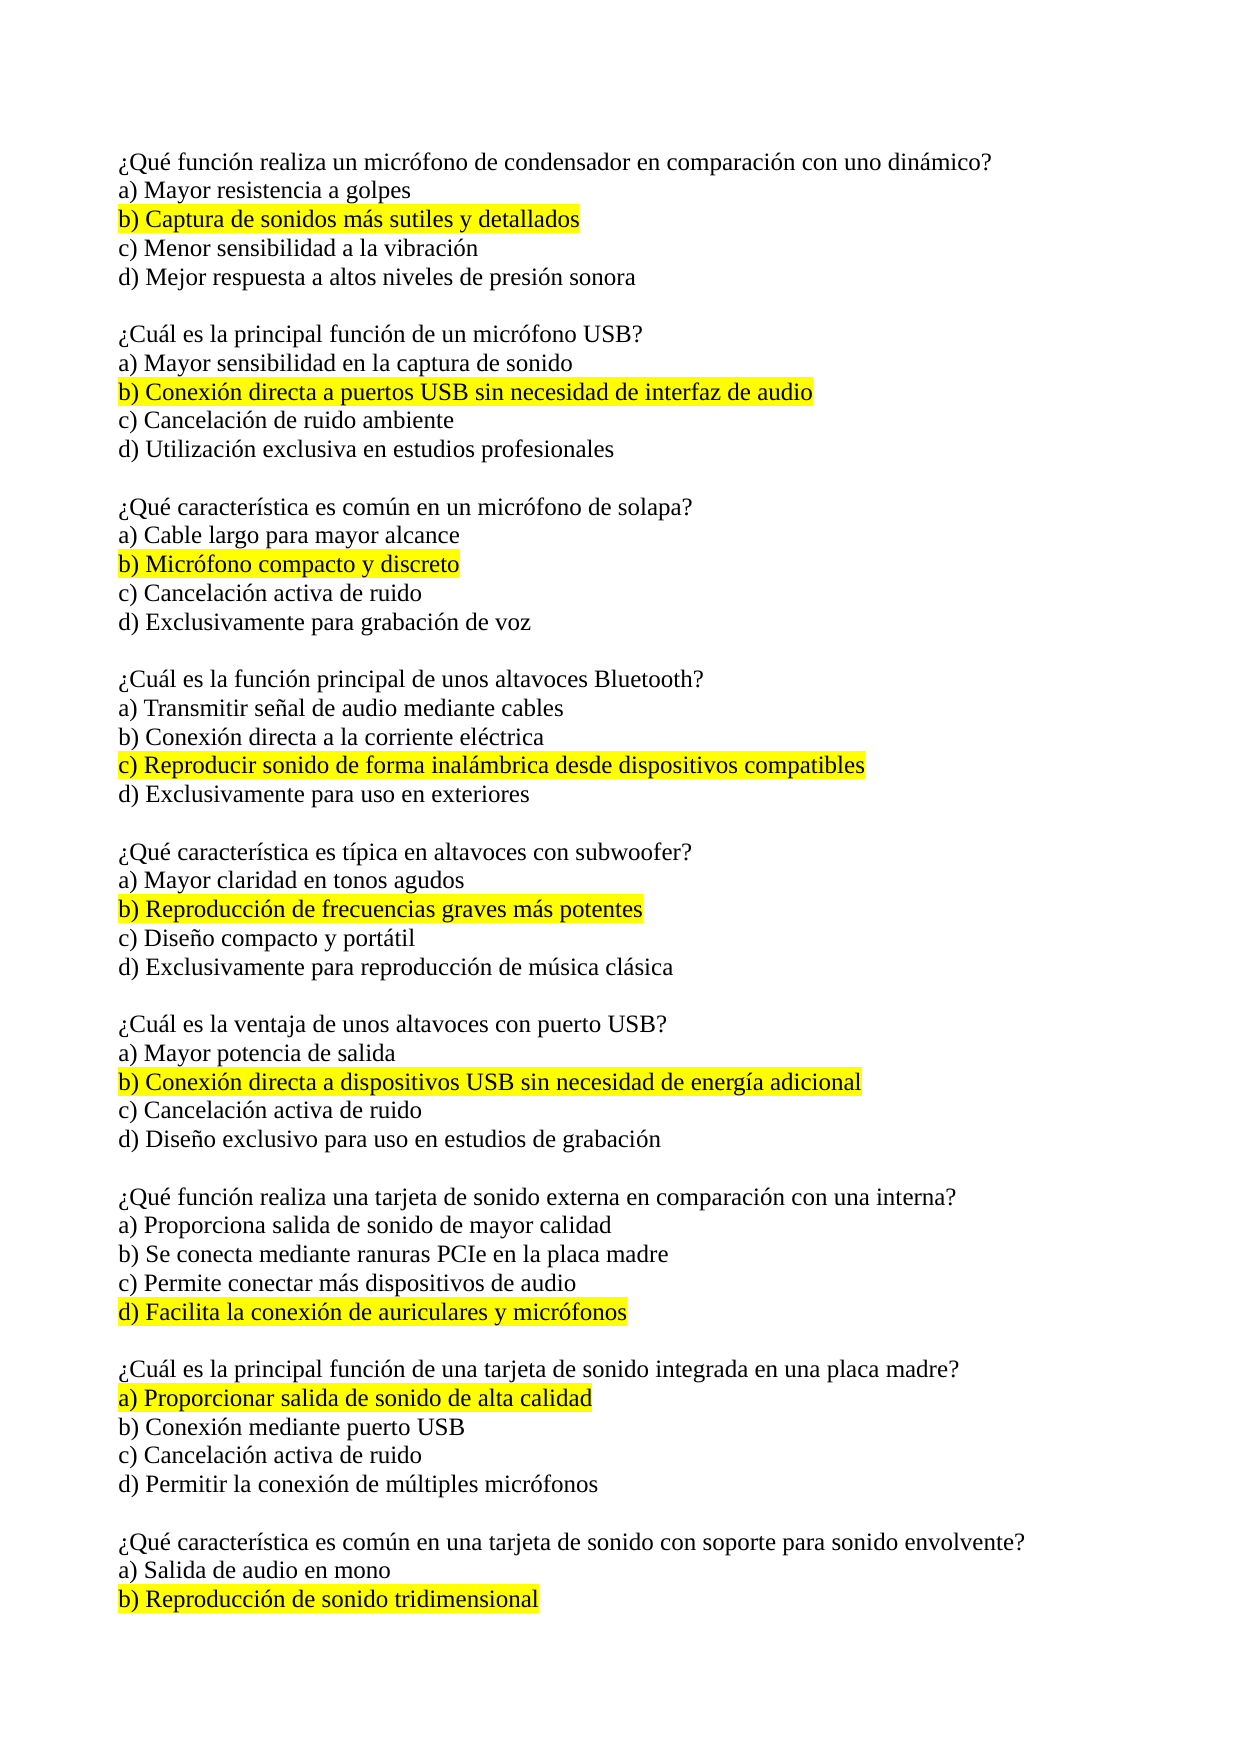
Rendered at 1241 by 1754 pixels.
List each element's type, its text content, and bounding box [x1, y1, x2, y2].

text d) Facilita la conexión de auriculares y micrófonos [118, 1297, 1122, 1326]
text c) Cancelación de ruido ambiente [118, 406, 1122, 434]
text c) Diseño compacto y portátil [118, 923, 1122, 952]
text d) Diseño exclusivo para uso en estudios de grabación [118, 1124, 1122, 1153]
text d) Permitir la conexión de múltiples micrófonos [118, 1469, 1122, 1498]
text a) Salida de audio en mono [118, 1556, 1122, 1584]
text a) Mayor resistencia a golpes [118, 176, 1122, 204]
text c) Cancelación activa de ruido [118, 578, 1122, 607]
text ¿Qué función realiza un micrófono de condensador en comparación con uno dinámico? [118, 147, 1122, 176]
text c) Reproducir sonido de forma inalámbrica desde dispositivos compatibles [118, 751, 1122, 779]
text d) Mejor respuesta a altos niveles de presión sonora [118, 262, 1122, 291]
text a) Mayor claridad en tonos agudos [118, 866, 1122, 894]
text d) Exclusivamente para reproducción de música clásica [118, 952, 1122, 981]
text c) Cancelación activa de ruido [118, 1441, 1122, 1469]
text b) Conexión directa a puertos USB sin necesidad de interfaz de audio [118, 377, 1122, 406]
text c) Menor sensibilidad a la vibración [118, 233, 1122, 262]
text ¿Cuál es la principal función de un micrófono USB? [118, 319, 1122, 348]
text a) Proporciona salida de sonido de mayor calidad [118, 1211, 1122, 1239]
text a) Mayor sensibilidad en la captura de sonido [118, 348, 1122, 377]
text ¿Qué característica es común en un micrófono de solapa? [118, 492, 1122, 521]
text d) Exclusivamente para uso en exteriores [118, 779, 1122, 808]
text c) Cancelación activa de ruido [118, 1096, 1122, 1124]
text ¿Cuál es la función principal de unos altavoces Bluetooth? [118, 664, 1122, 693]
text d) Exclusivamente para grabación de voz [118, 607, 1122, 636]
text ¿Qué característica es típica en altavoces con subwoofer? [118, 837, 1122, 866]
text a) Transmitir señal de audio mediante cables [118, 693, 1122, 722]
text b) Reproducción de sonido tridimensional [118, 1584, 1122, 1613]
text a) Proporcionar salida de sonido de alta calidad [118, 1383, 1122, 1412]
text b) Conexión mediante puerto USB [118, 1412, 1122, 1441]
text b) Conexión directa a la corriente eléctrica [118, 722, 1122, 751]
text b) Micrófono compacto y discreto [118, 549, 1122, 578]
text ¿Cuál es la principal función de una tarjeta de sonido integrada en una placa madre? [118, 1354, 1122, 1383]
text c) Permite conectar más dispositivos de audio [118, 1268, 1122, 1297]
text b) Se conecta mediante ranuras PCIe en la placa madre [118, 1239, 1122, 1268]
text ¿Qué característica es común en una tarjeta de sonido con soporte para sonido envolvente? [118, 1527, 1122, 1556]
text ¿Cuál es la ventaja de unos altavoces con puerto USB? [118, 1009, 1122, 1038]
text d) Utilización exclusiva en estudios profesionales [118, 434, 1122, 463]
text a) Cable largo para mayor alcance [118, 521, 1122, 549]
text b) Captura de sonidos más sutiles y detallados [118, 204, 1122, 233]
text b) Conexión directa a dispositivos USB sin necesidad de energía adicional [118, 1067, 1122, 1096]
text ¿Qué función realiza una tarjeta de sonido externa en comparación con una interna? [118, 1182, 1122, 1211]
text b) Reproducción de frecuencias graves más potentes [118, 894, 1122, 923]
text a) Mayor potencia de salida [118, 1038, 1122, 1067]
